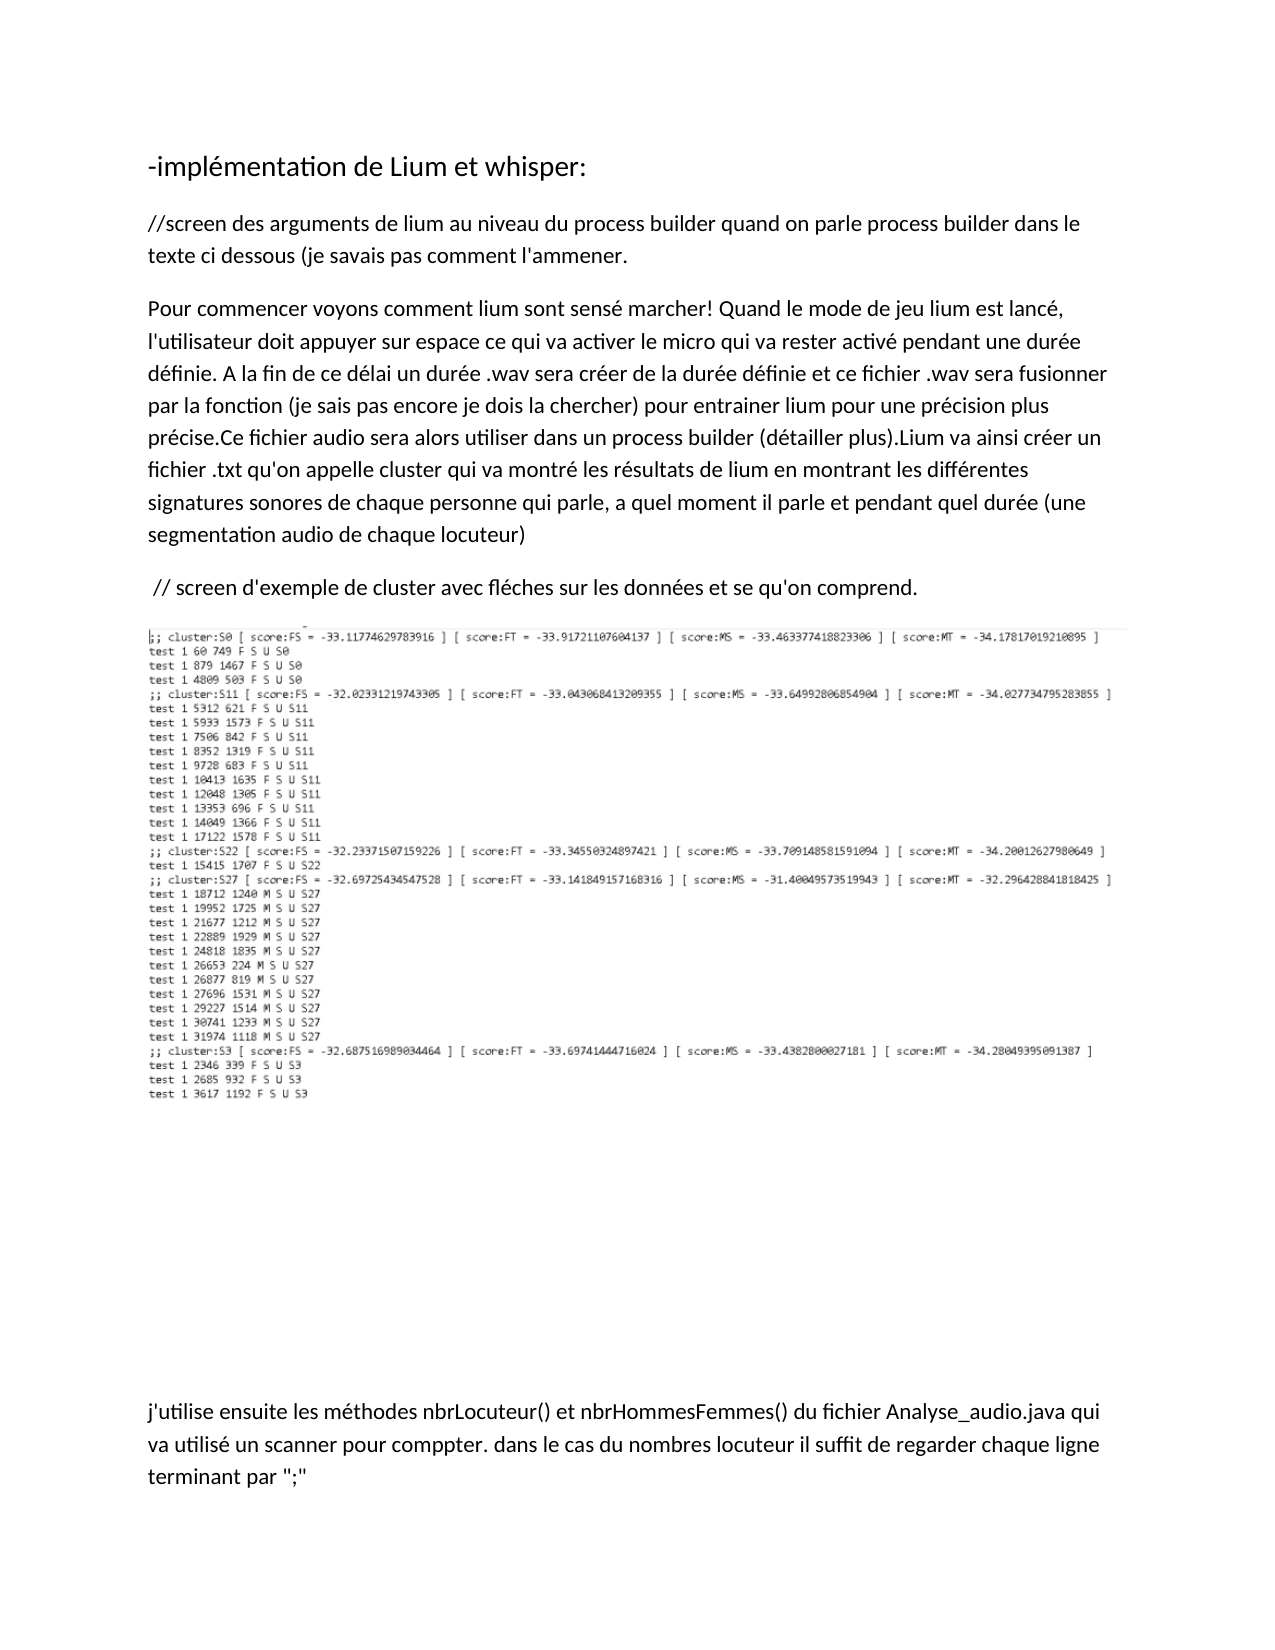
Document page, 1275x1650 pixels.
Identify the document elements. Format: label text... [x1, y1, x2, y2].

text // screen d'exemple de cluster avec fléches sur les données et se qu'on comprend. [148, 573, 1127, 601]
text j'utilise ensuite les méthodes nbrLocuteur() et nbrHommesFemmes() du fichier Analyse_audio.java qui va utilisé un scanner pour comppter. dans le cas du nombres locuteur il suffit de regarder chaque ligne terminant par ";" [148, 1397, 1127, 1490]
picture [147, 626, 1128, 1104]
text //screen des arguments de lium au niveau du process builder quand on parle process builder dans le texte ci dessous (je savais pas comment l'ammener. [148, 209, 1127, 269]
text Pour commencer voyons comment lium sont sensé marcher! Quand le mode de jeu lium est lancé, l'utilisateur doit appuyer sur espace ce qui va activer le micro qui va rester activé pendant une durée définie. A la fin de ce délai un durée .wav sera créer de la durée définie et ce fichier .wav sera fusionner par la fonction (je sais pas encore je dois la chercher) pour entrainer lium pour une précision plus précise.Ce fichier audio sera alors utiliser dans un process builder (détailler plus).Lium va ainsi créer un fichier .txt qu'on appelle cluster qui va montré les résultats de lium en montrant les différentes signatures sonores de chaque personne qui parle, a quel moment il parle et pendant quel durée (une segmentation audio de chaque locuteur) [148, 294, 1127, 548]
text -implémentation de Lium et whisper: [148, 148, 1127, 183]
